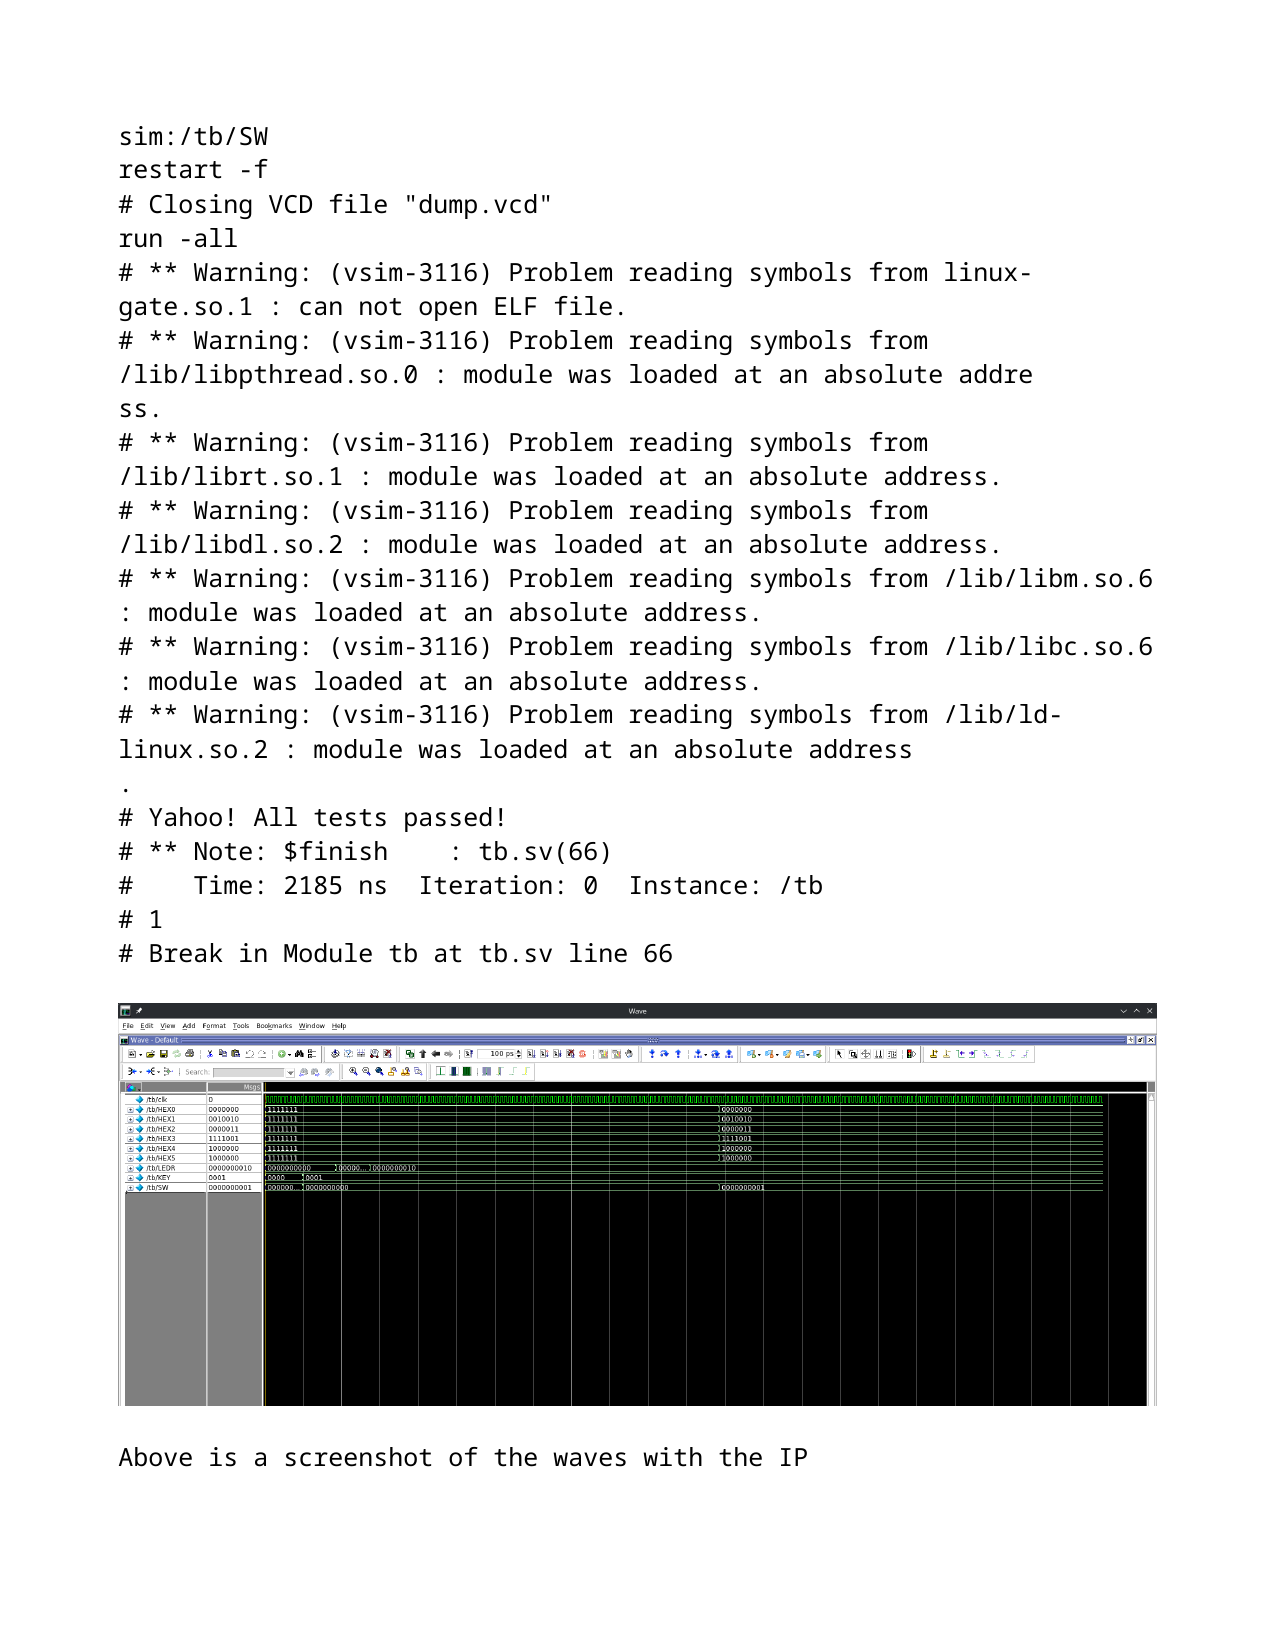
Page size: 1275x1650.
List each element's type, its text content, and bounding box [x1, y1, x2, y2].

text sim:/tb/SW restart -f # Closing VCD file "dump.vcd" run -all # ** Warning: (vsim-3116) Problem reading symbols from linux-gate.so.1 : can not open ELF file. # ** Warning: (vsim-3116) Problem reading symbols from /lib/libpthread.so.0 : module was loaded at an absolute addre ss. # ** Warning: (vsim-3116) Problem reading symbols from /lib/librt.so.1 : module was loaded at an absolute address. # ** Warning: (vsim-3116) Problem reading symbols from /lib/libdl.so.2 : module was loaded at an absolute address. # ** Warning: (vsim-3116) Problem reading symbols from /lib/libm.so.6 : module was loaded at an absolute address. # ** Warning: (vsim-3116) Problem reading symbols from /lib/libc.so.6 : module was loaded at an absolute address. # ** Warning: (vsim-3116) Problem reading symbols from /lib/ld-linux.so.2 : module was loaded at an absolute address . # Yahoo! All tests passed! # ** Note: $finish : tb.sv(66) # Time: 2185 ns Iteration: 0 Instance: /tb # 1 # Break in Module tb at tb.sv line 66 [118, 118, 1157, 970]
picture [118, 1003, 1157, 1406]
text Above is a screenshot of the waves with the IP [118, 1440, 1157, 1474]
